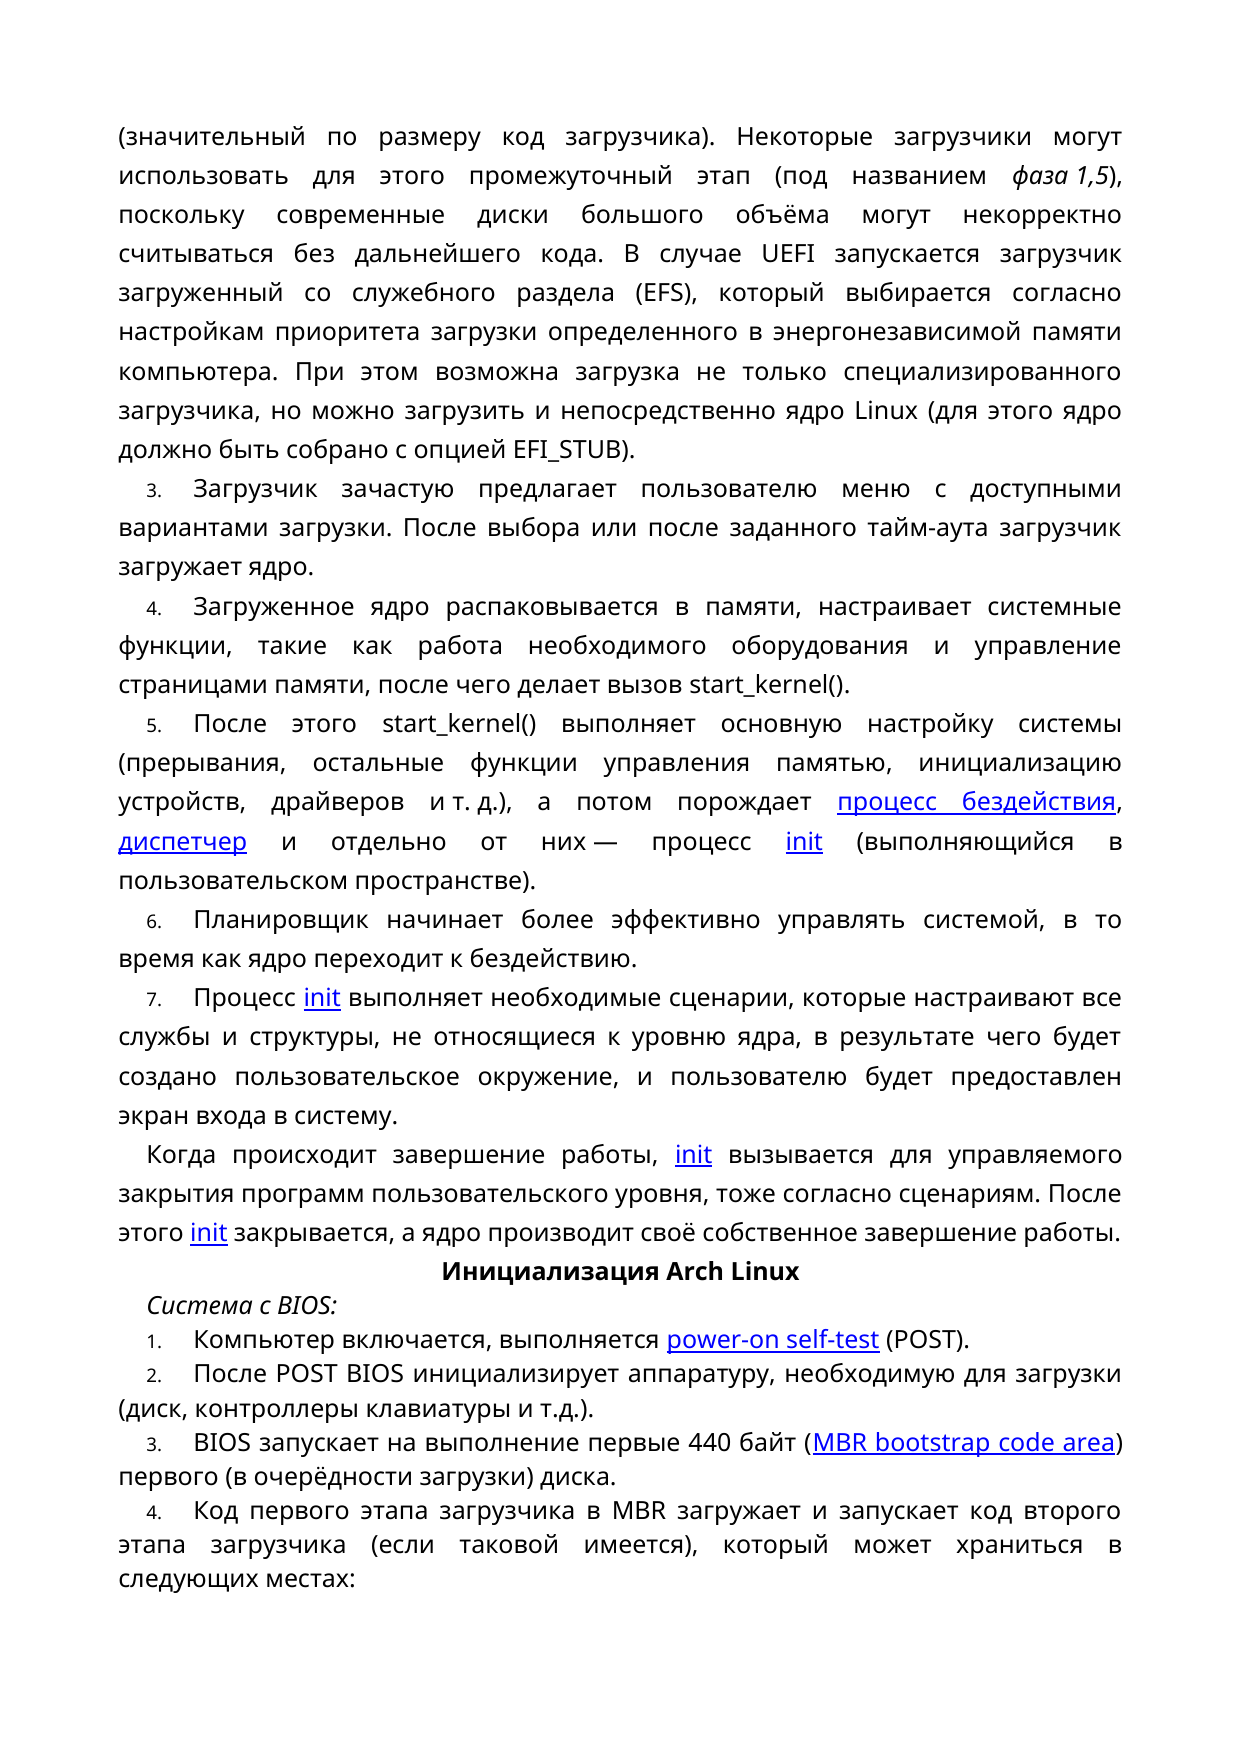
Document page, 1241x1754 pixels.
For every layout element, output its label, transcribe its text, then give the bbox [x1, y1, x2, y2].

list После этого start_kernel() выполняет основную настройку системы (прерывания, остальные функции управления памятью, инициализацию устройств, драйверов и т. д.), а потом порождает процесс бездействия, диспетчер и отдельно от них — процесс init (выполняющийся в пользовательском пространстве). [118, 706, 1123, 896]
list Процесс init выполняет необходимые сценарии, которые настраивают все службы и структуры, не относящиеся к уровню ядра, в результате чего будет создано пользовательское окружение, и пользователю будет предоставлен экран входа в систему. [118, 980, 1123, 1131]
list BIOS запускает на выполнение первые 440 байт (MBR bootstrap code area) первого (в очерёдности загрузки) диска. [118, 1424, 1123, 1492]
list Загруженное ядро распаковывается в памяти, настраивает системные функции, такие как работа необходимого оборудования и управление страницами памяти, после чего делает вызов start_kernel(). [118, 588, 1123, 701]
list Планировщик начинает более эффективно управлять системой, в то время как ядро переходит к бездействию. [118, 901, 1123, 975]
list Код первого этапа загрузчика в MBR загружает и запускает код второго этапа загрузчика (если таковой имеется), который может храниться в следующих местах: [118, 1492, 1123, 1594]
list Компьютер включается, выполняется power-on self-test (POST). [118, 1322, 1123, 1356]
list Загрузчик зачастую предлагает пользователю меню с доступными вариантами загрузки. После выбора или после заданного тайм-аута загрузчик загружает ядро. [118, 471, 1123, 583]
list После POST BIOS инициализирует аппаратуру, необходимую для загрузки (диск, контроллеры клавиатуры и т.д.). [118, 1356, 1123, 1424]
text Когда происходит завершение работы, init вызывается для управляемого закрытия программ пользовательского уровня, тоже согласно сценариям. После этого init закрывается, а ядро производит своё собственное завершение работы. [118, 1136, 1123, 1249]
subtitle Инициализация Arch Linux [118, 1254, 1123, 1288]
subtitle Система с BIOS: [118, 1288, 1123, 1322]
list (значительный по размеру код загрузчика). Некоторые загрузчики могут использовать для этого промежуточный этап (под названием фаза 1,5), поскольку современные диски большого объёма могут некорректно считываться без дальнейшего кода. В случае UEFI запускается загрузчик загруженный со служебного раздела (EFS), который выбирается согласно настройкам приоритета загрузки определенного в энергонезависимой памяти компьютера. При этом возможна загрузка не только специализированного загрузчика, но можно загрузить и непосредственно ядро Linux (для этого ядро должно быть собрано с опцией EFI_STUB). [118, 118, 1123, 466]
